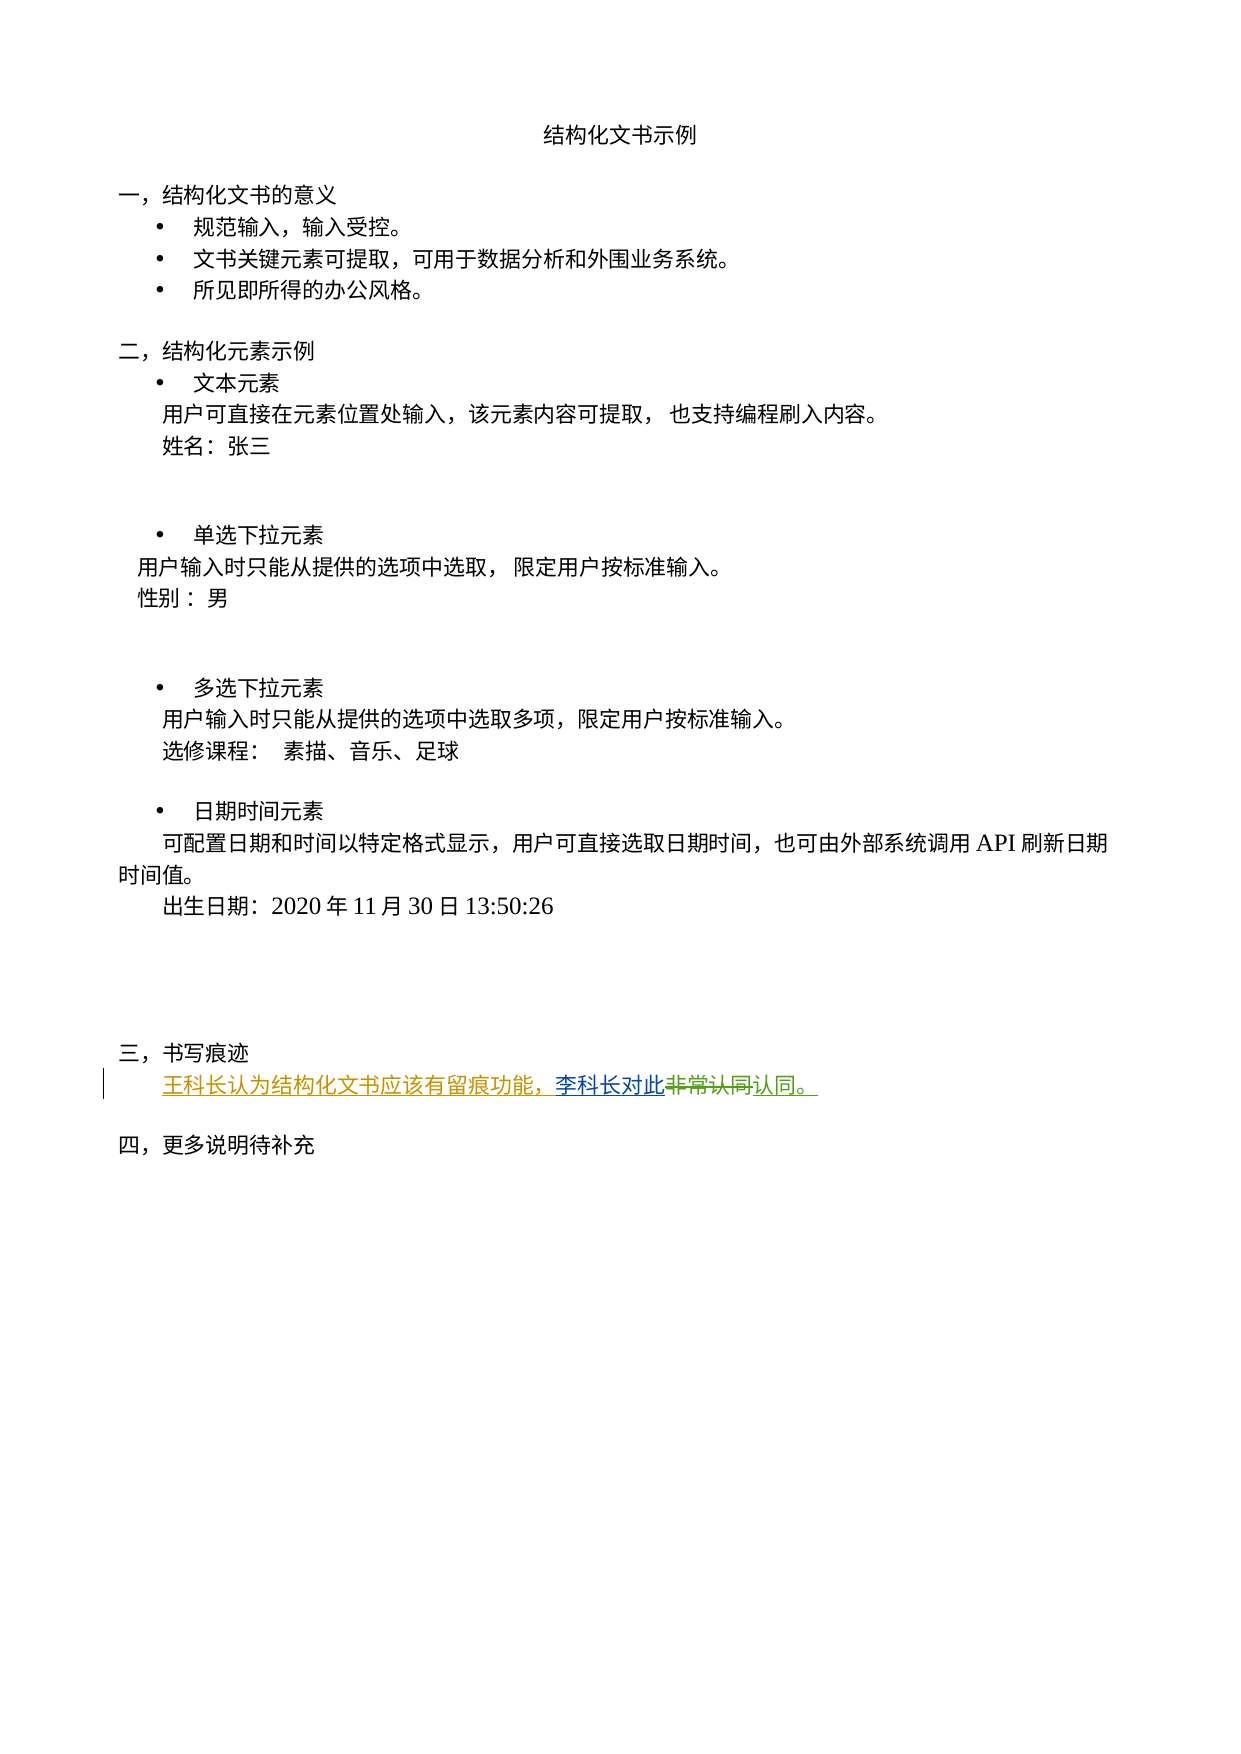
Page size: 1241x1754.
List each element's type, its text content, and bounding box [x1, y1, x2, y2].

list 文书关键元素可提取，可用于数据分析和外围业务系统。 [156, 242, 1122, 273]
text 用户可直接在元素位置处输入，该元素内容可提取， 也支持编程刷入内容。 [118, 397, 1122, 429]
text 三，书写痕迹 [118, 1036, 1122, 1068]
list 单选下拉元素 [156, 518, 1122, 550]
text 用户输入时只能从提供的选项中选取， 限定用户按标准输入。 [118, 550, 1122, 581]
text 四，更多说明待补充 [118, 1128, 1122, 1160]
text 性别 ：男 [118, 581, 1122, 613]
text 选修课程： 素描、音乐、足球 [118, 734, 1122, 766]
text 姓名：张三 [118, 429, 1122, 461]
text 二，结构化元素示例 [118, 334, 1122, 366]
list 多选下拉元素 [156, 671, 1122, 702]
text 用户输入时只能从提供的选项中选取多项，限定用户按标准输入。 [118, 702, 1122, 734]
text 结构化文书示例 [118, 118, 1122, 150]
list 文本元素 [156, 366, 1122, 397]
list 所见即所得的办公风格。 [156, 273, 1122, 305]
text 一，结构化文书的意义 [118, 178, 1122, 210]
list 日期时间元素 [156, 794, 1122, 826]
list 规范输入，输入受控。 [156, 210, 1122, 242]
text 可配置日期和时间以特定格式显示，用户可直接选取日期时间，也可由外部系统调用API刷新日期时间值。 [118, 826, 1122, 889]
text 王科长认为结构化文书应该有留痕功能，李科长对此认同。 [118, 1068, 1122, 1099]
text 出生日期：2020年11月30日 13:50:26 [118, 889, 1122, 921]
